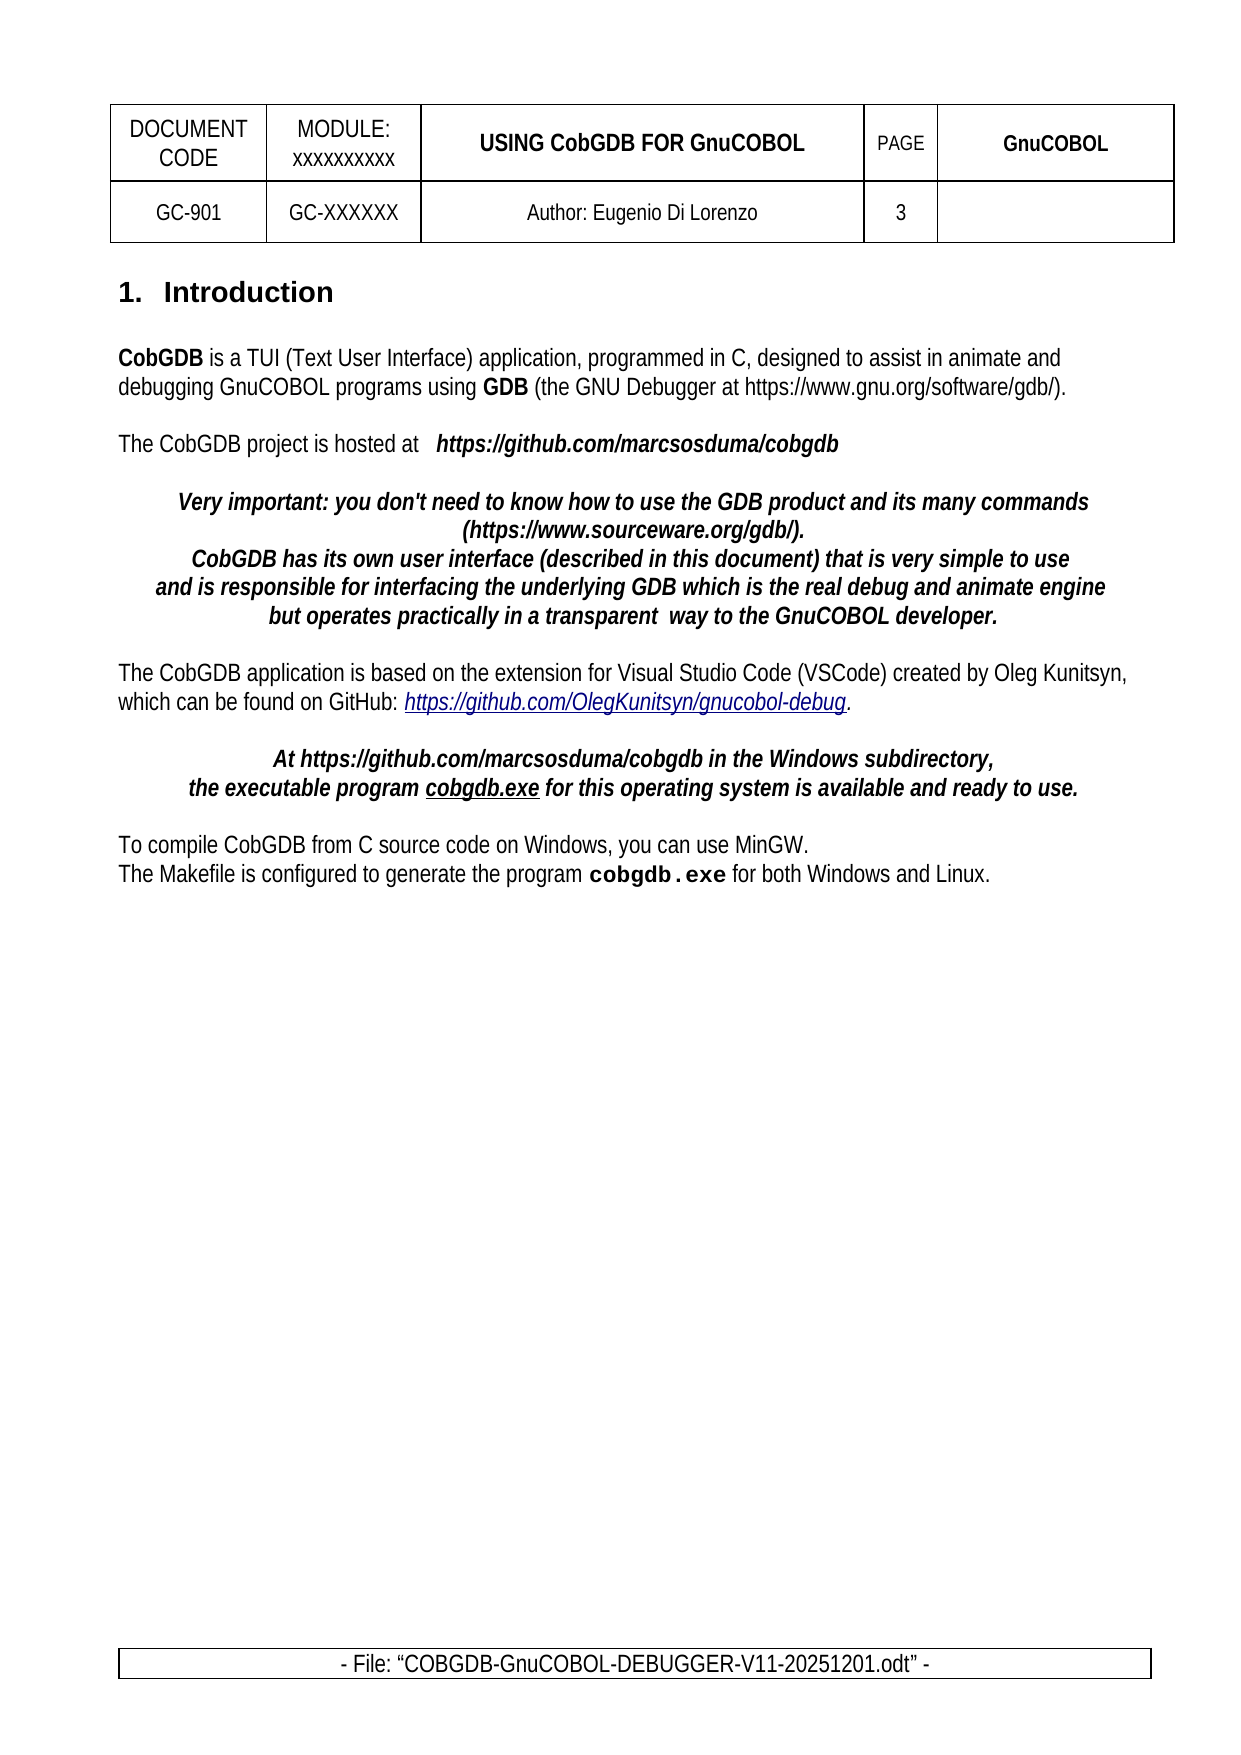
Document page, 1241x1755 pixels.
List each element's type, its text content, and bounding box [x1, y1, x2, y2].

text The CobGDB project is hosted at https://github.com/marcsosduma/cobgdb [118, 429, 1152, 458]
text the executable program cobgdb.exe for this operating system is available and ready to use. [118, 773, 1152, 802]
text Very important: you don't need to know how to use the GDB product and its many commands (https://www.sourceware.org/gdb/). [118, 486, 1152, 544]
text but operates practically in a transparent way to the GnuCOBOL developer. [118, 601, 1152, 630]
text The Makefile is configured to generate the program cobgdb.exe for both Windows and Linux. [118, 859, 1152, 889]
text The CobGDB application is based on the extension for Visual Studio Code (VSCode) created by Oleg Kunitsyn, which can be found on GitHub: https://github.com/OlegKunitsyn/gnucobol-debug. [118, 658, 1152, 716]
text and is responsible for interfacing the underlying GDB which is the real debug and animate engine [118, 572, 1152, 601]
text CobGDB is a TUI (Text User Interface) application, programmed in C, designed to assist in animate and debugging GnuCOBOL programs using GDB (the GNU Debugger at https://www.gnu.org/software/gdb/). [118, 343, 1152, 401]
text At https://github.com/marcsosduma/cobgdb in the Windows subdirectory, [118, 744, 1152, 773]
text CobGDB has its own user interface (described in this document) that is very simple to use [118, 544, 1152, 572]
subtitle Introduction [118, 275, 1152, 308]
text To compile CobGDB from C source code on Windows, you can use MinGW. [118, 830, 1152, 859]
